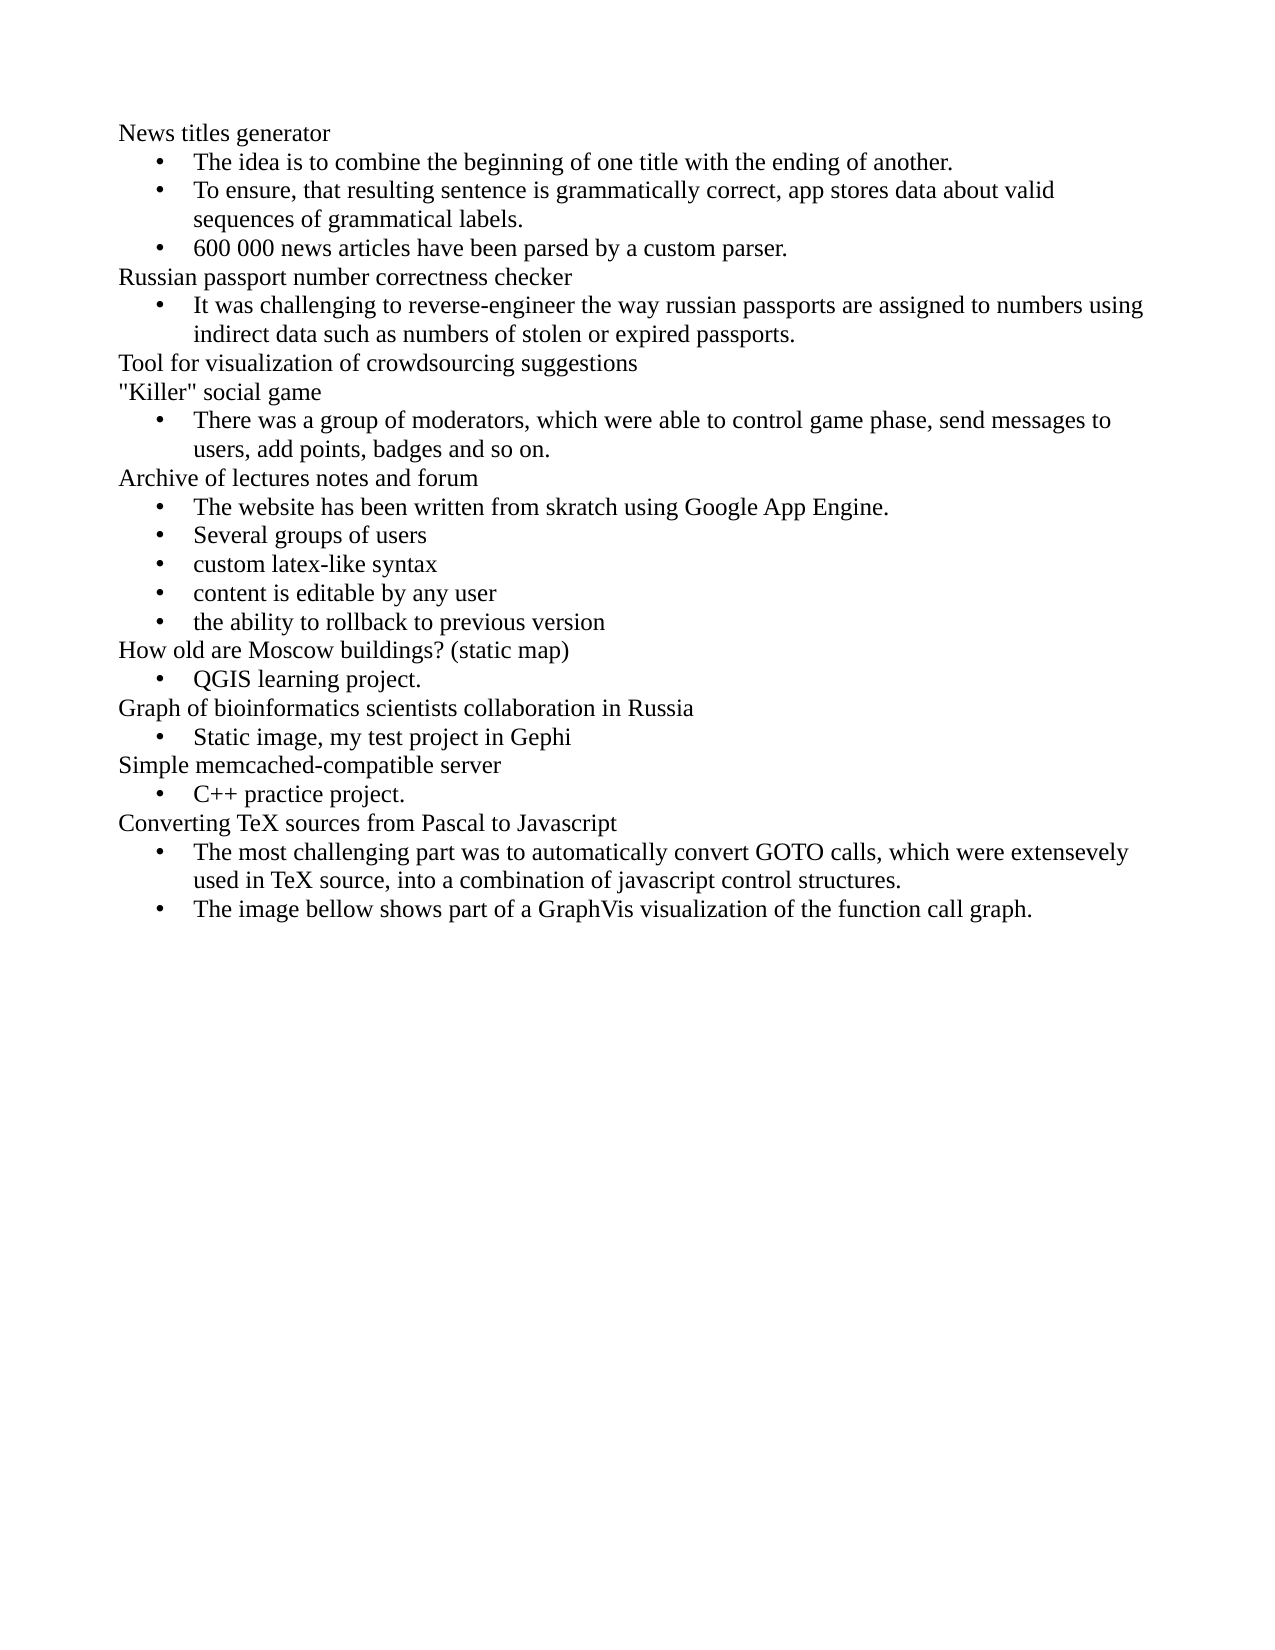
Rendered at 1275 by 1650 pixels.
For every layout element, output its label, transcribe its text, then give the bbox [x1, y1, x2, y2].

list custom latex-like syntax [156, 549, 1157, 578]
list The website has been written from skratch using Google App Engine. [156, 492, 1157, 521]
list 600 000 news articles have been parsed by a custom parser. [156, 233, 1157, 262]
list It was challenging to reverse-engineer the way russian passports are assigned to numbers using indirect data such as numbers of stolen or expired passports. [156, 291, 1157, 348]
text Russian passport number correctness checker [118, 262, 1157, 291]
list The idea is to combine the beginning of one title with the ending of another. [156, 147, 1157, 176]
text Simple memcached-compatible server [118, 751, 1157, 779]
list There was a group of moderators, which were able to control game phase, send messages to users, add points, badges and so on. [156, 406, 1157, 463]
text How old are Moscow buildings? (static map) [118, 636, 1157, 664]
text Graph of bioinformatics scientists collaboration in Russia [118, 693, 1157, 722]
text Archive of lectures notes and forum [118, 463, 1157, 492]
text Tool for visualization of crowdsourcing suggestions [118, 348, 1157, 377]
text News titles generator [118, 118, 1157, 147]
list Several groups of users [156, 521, 1157, 549]
list The most challenging part was to automatically convert GOTO calls, which were extensevely used in TeX source, into a combination of javascript control structures. [156, 837, 1157, 894]
list content is editable by any user [156, 578, 1157, 607]
list QGIS learning project. [156, 664, 1157, 693]
list To ensure, that resulting sentence is grammatically correct, app stores data about valid sequences of grammatical labels. [156, 176, 1157, 233]
text "Killer" social game [118, 377, 1157, 406]
list the ability to rollback to previous version [156, 607, 1157, 636]
text Converting TeX sources from Pascal to Javascript [118, 808, 1157, 837]
list The image bellow shows part of a GraphVis visualization of the function call graph. [156, 894, 1157, 923]
list Static image, my test project in Gephi [156, 722, 1157, 751]
list C++ practice project. [156, 779, 1157, 808]
